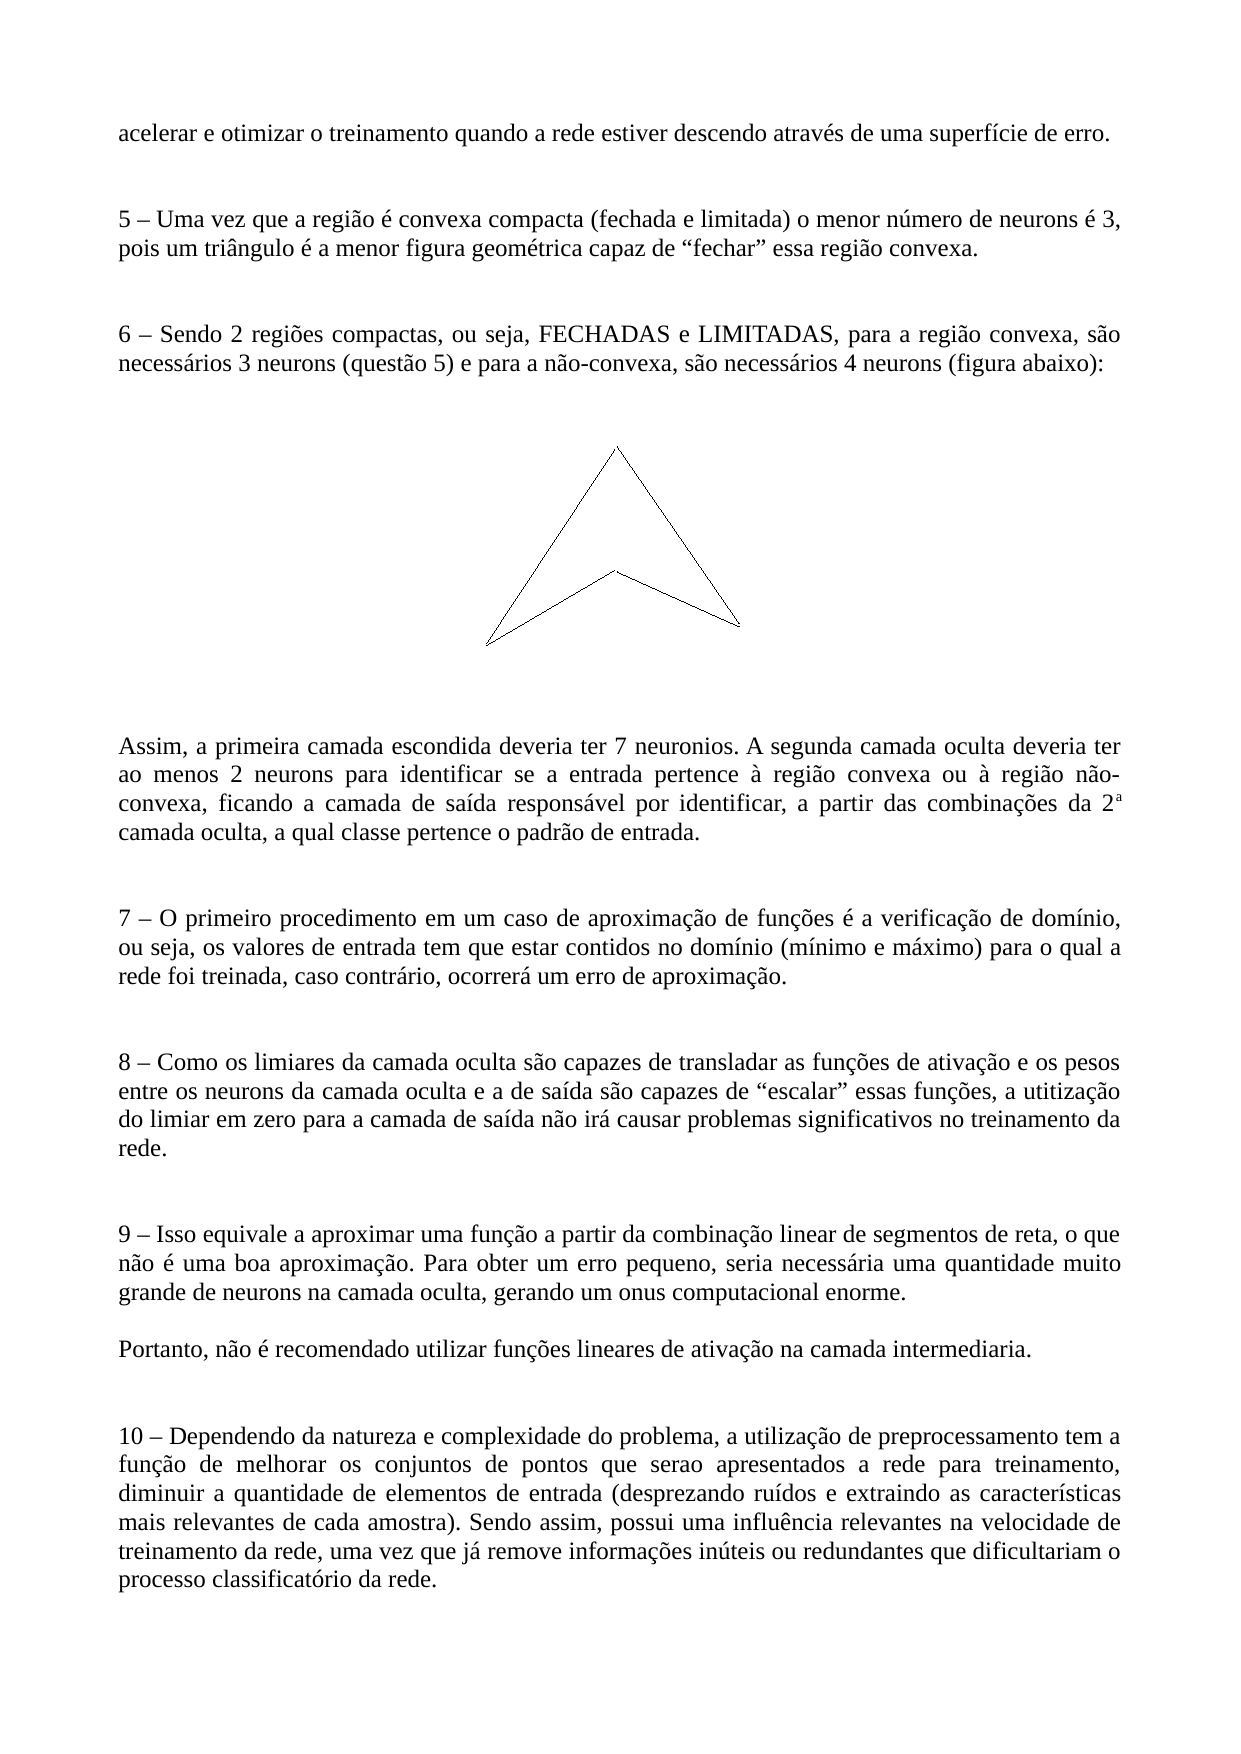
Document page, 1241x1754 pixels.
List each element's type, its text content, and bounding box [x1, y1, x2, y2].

text acelerar e otimizar o treinamento quando a rede estiver descendo através de uma superfície de erro. [118, 118, 1122, 147]
text 5 – Uma vez que a região é convexa compacta (fechada e limitada) o menor número de neurons é 3, pois um triângulo é a menor figura geométrica capaz de “fechar” essa região convexa. [118, 204, 1122, 262]
text Assim, a primeira camada escondida deveria ter 7 neuronios. A segunda camada oculta deveria ter ao menos 2 neurons para identificar se a entrada pertence à região convexa ou à região não-convexa, ficando a camada de saída responsável por identificar, a partir das combinações da 2a camada oculta, a qual classe pertence o padrão de entrada. [118, 731, 1122, 846]
text 6 – Sendo 2 regiões compactas, ou seja, FECHADAS e LIMITADAS, para a região convexa, são necessários 3 neurons (questão 5) e para a não-convexa, são necessários 4 neurons (figura abaixo): [118, 319, 1122, 377]
text 7 – O primeiro procedimento em um caso de aproximação de funções é a verificação de domínio, ou seja, os valores de entrada tem que estar contidos no domínio (mínimo e máximo) para o qual a rede foi treinada, caso contrário, ocorrerá um erro de aproximação. [118, 903, 1122, 989]
text Portanto, não é recomendado utilizar funções lineares de ativação na camada intermediaria. [118, 1334, 1122, 1363]
text 10 – Dependendo da natureza e complexidade do problema, a utilização de preprocessamento tem a função de melhorar os conjuntos de pontos que serao apresentados a rede para treinamento, diminuir a quantidade de elementos de entrada (desprezando ruídos e extraindo as características mais relevantes de cada amostra). Sendo assim, possui uma influência relevantes na velocidade de treinamento da rede, uma vez que já remove informações inúteis ou redundantes que dificultariam o processo classificatório da rede. [118, 1421, 1122, 1593]
text 9 – Isso equivale a aproximar uma função a partir da combinação linear de segmentos de reta, o que não é uma boa aproximação. Para obter um erro pequeno, seria necessária uma quantidade muito grande de neurons na camada oculta, gerando um onus computacional enorme. [118, 1219, 1122, 1306]
text 8 – Como os limiares da camada oculta são capazes de transladar as funções de ativação e os pesos entre os neurons da camada oculta e a de saída são capazes de “escalar” essas funções, a utitização do limiar em zero para a camada de saída não irá causar problemas significativos no treinamento da rede. [118, 1047, 1122, 1162]
